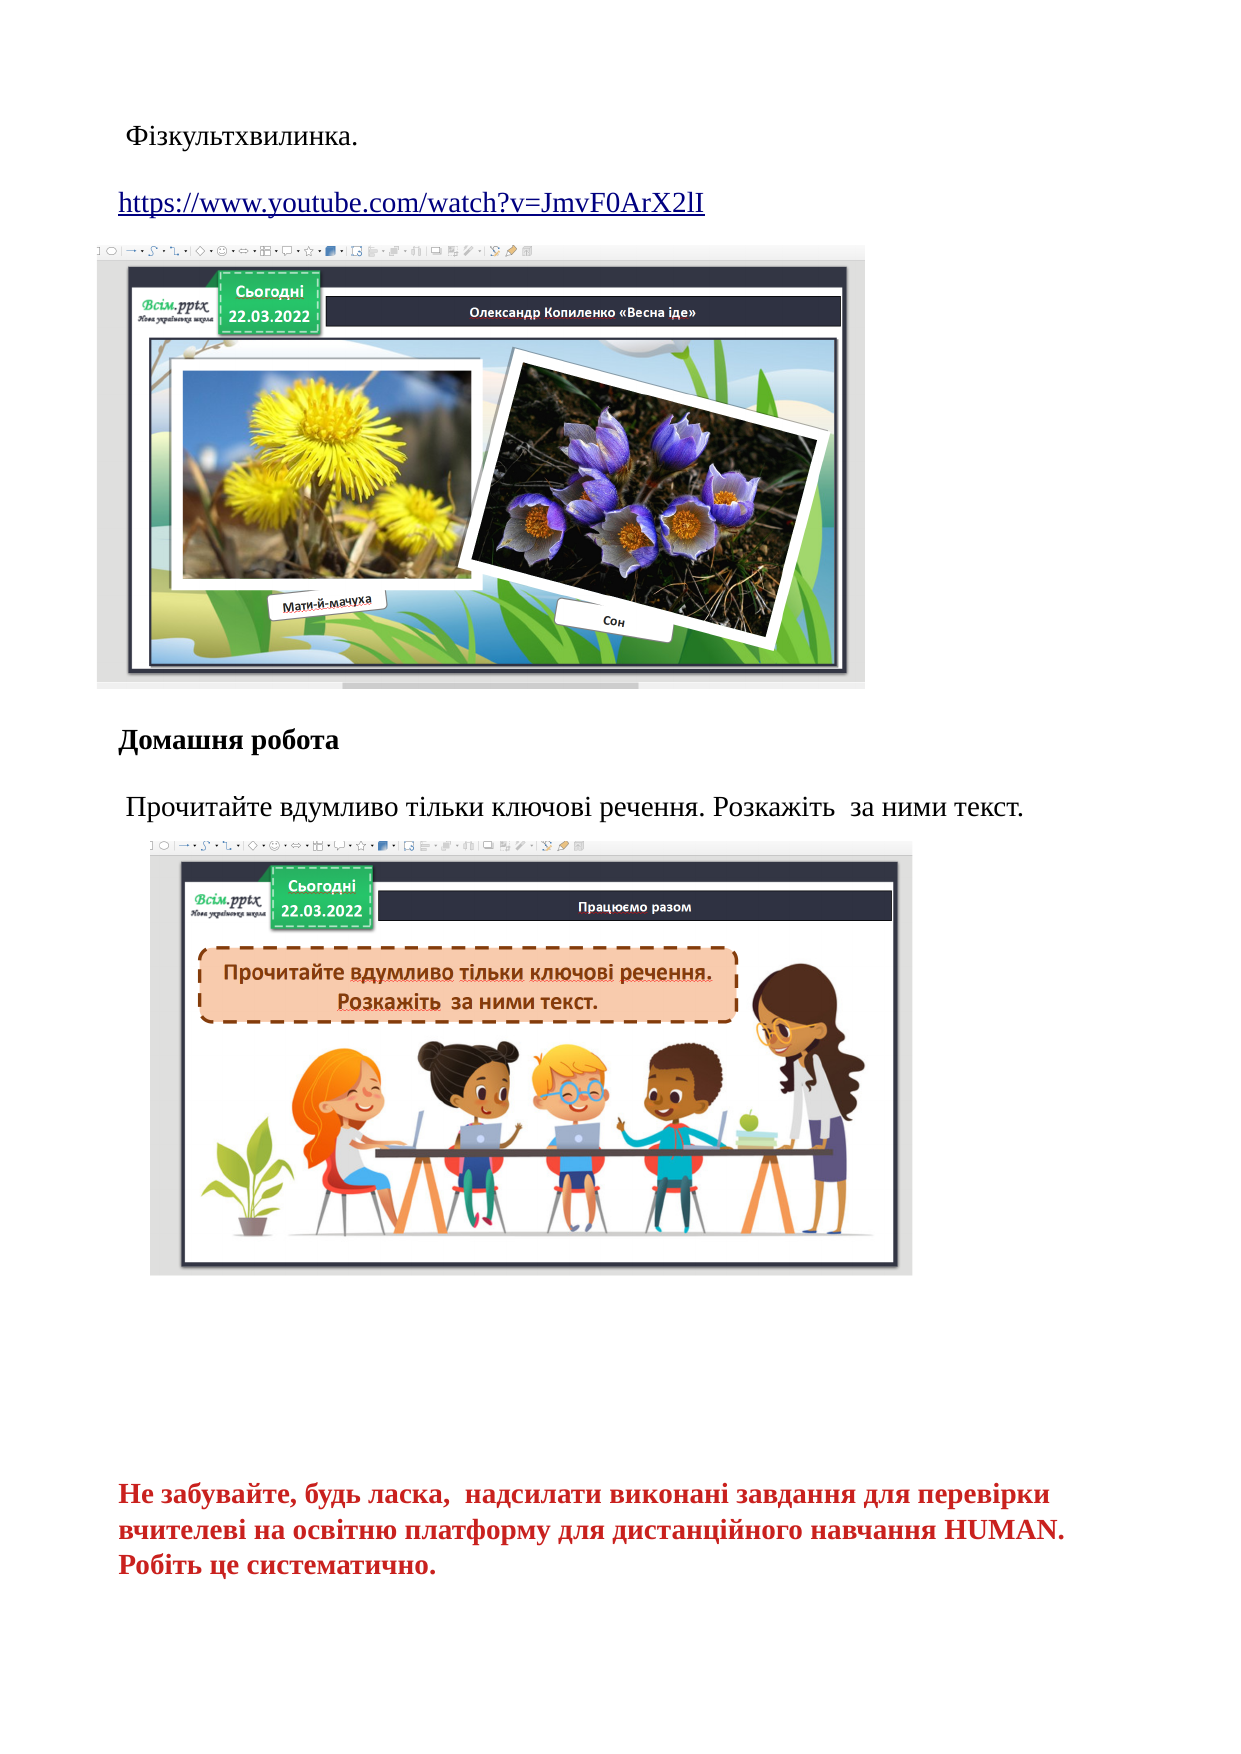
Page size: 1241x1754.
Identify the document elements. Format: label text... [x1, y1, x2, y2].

text Прочитайте вдумливо тільки ключові речення. Розкажіть за ними текст. [118, 789, 1122, 822]
text https://www.youtube.com/watch?v=JmvF0ArX2lI [118, 185, 1122, 219]
text Домашня робота [118, 722, 1122, 755]
picture [96, 245, 865, 689]
text Фізкультхвилинка. [118, 118, 1122, 152]
picture [150, 841, 913, 1276]
text Не забувайте, будь ласка, надсилати виконані завдання для перевірки вчителеві на освітню платформу для дистанційного навчання HUMAN. Робіть це систематично. [118, 1476, 1122, 1581]
